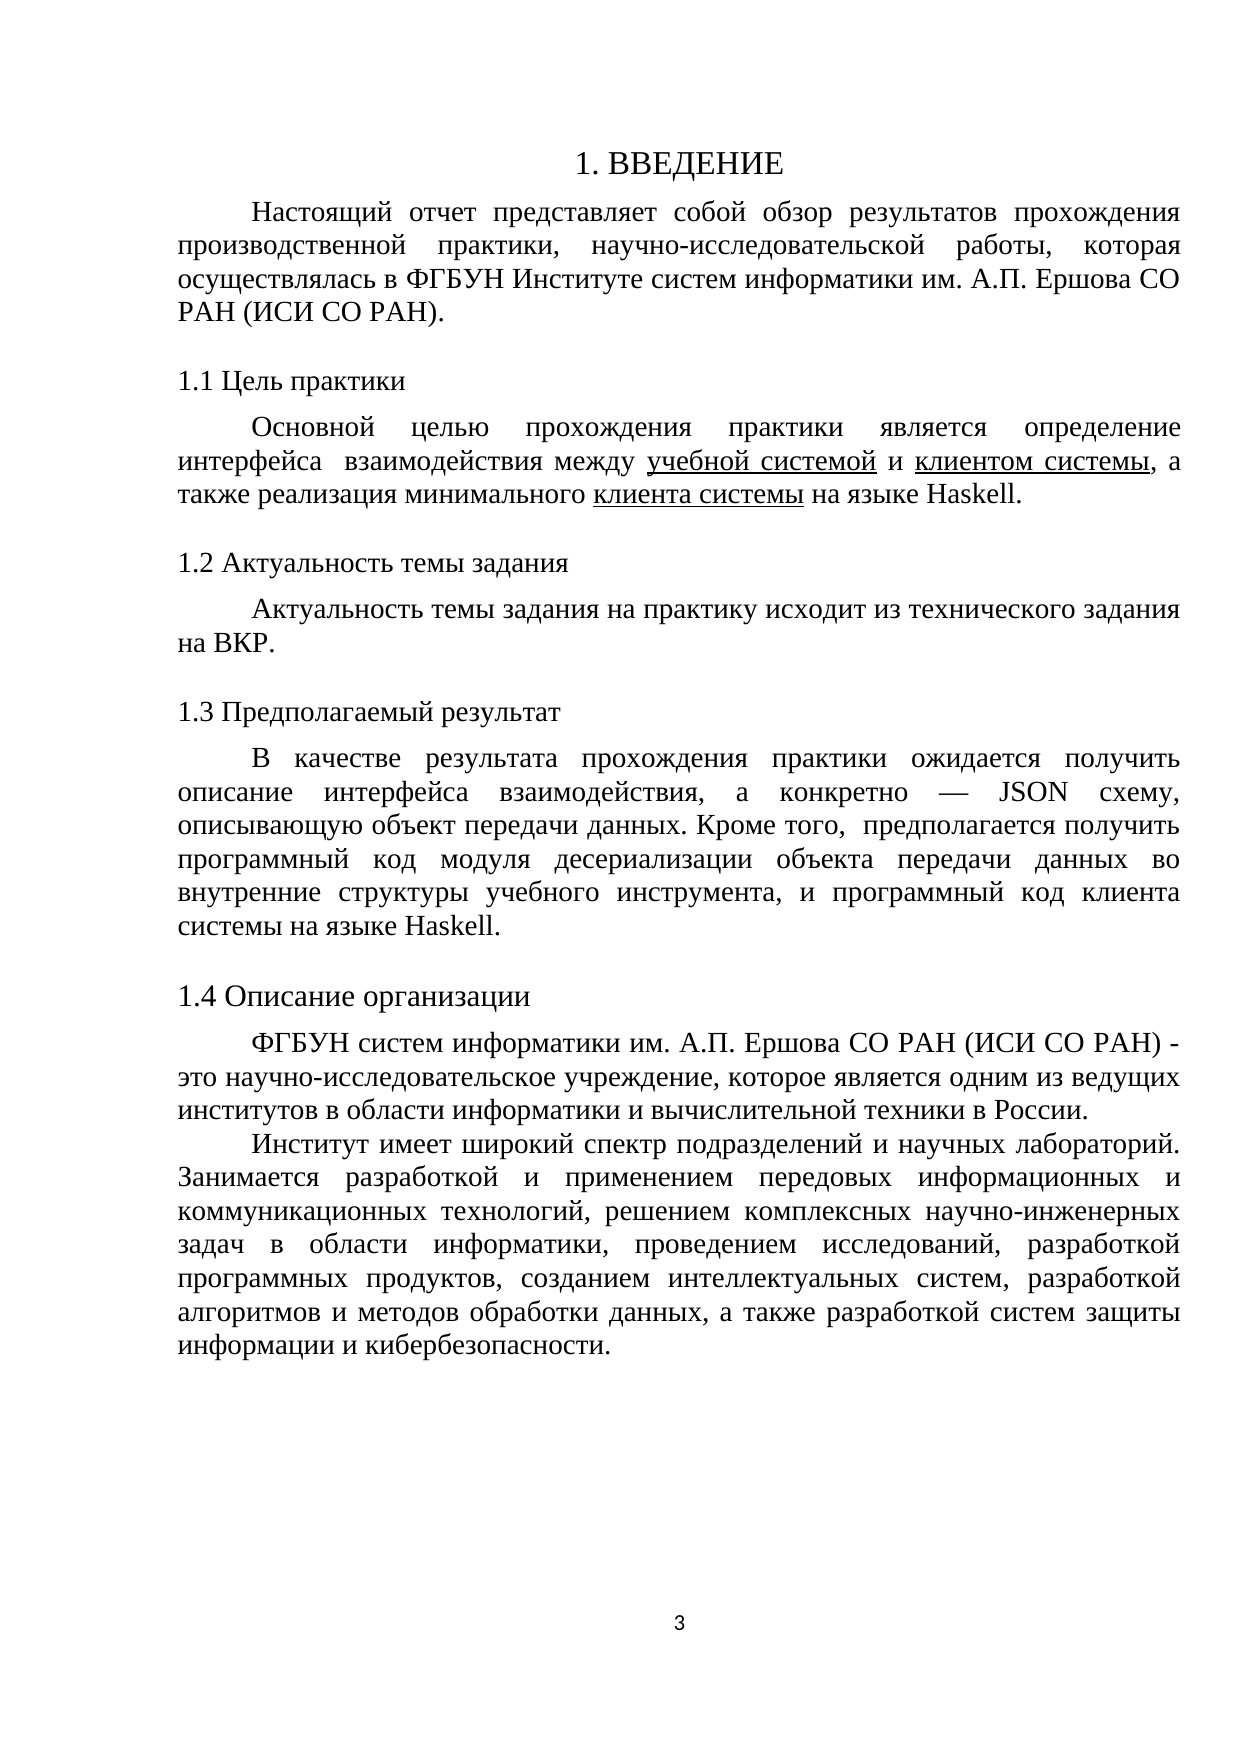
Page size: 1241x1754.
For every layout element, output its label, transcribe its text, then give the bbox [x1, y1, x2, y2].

text Институт имеет широкий спектр подразделений и научных лабораторий. Занимается разработкой и применением передовых информационных и коммуникационных технологий, решением комплексных научно-инженерных задач в области информатики, проведением исследований, разработкой программных продуктов, созданием интеллектуальных систем, разработкой алгоритмов и методов обработки данных, а также разработкой систем защиты информации и кибербезопасности. [177, 1126, 1181, 1361]
subtitle 1.2 Актуальность темы задания [177, 546, 1181, 579]
subtitle 1.1 Цель практики [177, 363, 1181, 397]
text Настоящий отчет представляет собой обзор результатов прохождения производственной практики, научно-исследовательской работы, которая осуществлялась в ФГБУН Институте систем информатики им. А.П. Ершова СО РАН (ИСИ СО РАН). [177, 194, 1181, 328]
text В качестве результата прохождения практики ожидается получить описание интерфейса взаимодействия, а конкретно — JSON схему, описывающую объект передачи данных. Кроме того, предполагается получить программный код модуля десериализации объекта передачи данных во внутренние структуры учебного инструмента, и программный код клиента системы на языке Haskell. [177, 740, 1181, 941]
subtitle 1. ВВЕДЕНИЕ [177, 143, 1181, 181]
subtitle 1.4 Описание организации [177, 977, 1181, 1013]
text Актуальность темы задания на практику исходит из технического задания на ВКР. [177, 592, 1181, 659]
text ФГБУН систем информатики им. А.П. Ершова СО РАН (ИСИ СО РАН) - это научно-исследовательское учреждение, которое является одним из ведущих институтов в области информатики и вычислительной техники в России. [177, 1025, 1181, 1126]
subtitle 1.3 Предполагаемый результат [177, 694, 1181, 728]
text Основной целью прохождения практики является определение интерфейса взаимодействия между учебной системой и клиентом системы​, а также реализация минимального клиента системы на языке Haskell. [177, 409, 1181, 510]
